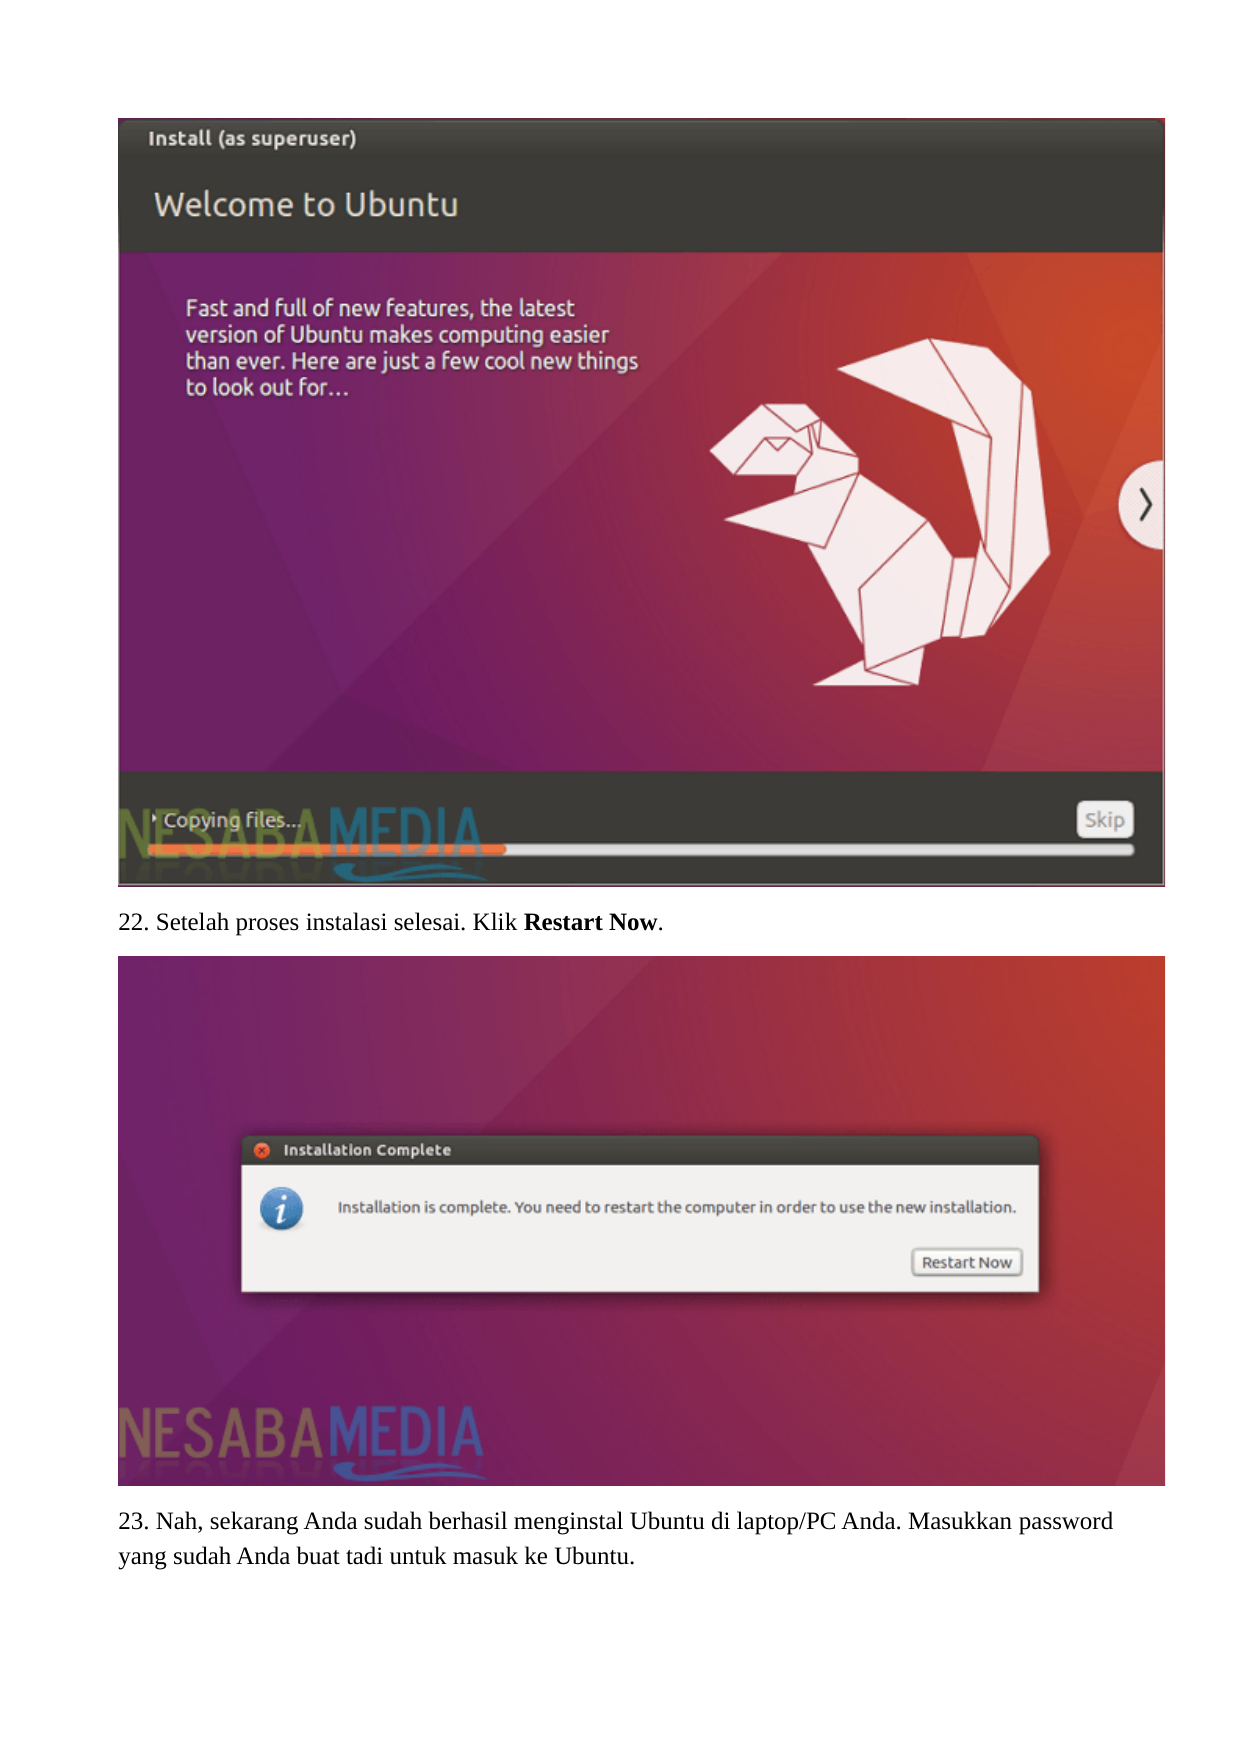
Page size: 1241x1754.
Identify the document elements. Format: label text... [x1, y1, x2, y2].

picture [118, 956, 1166, 1486]
text 22. Setelah proses instalasi selesai. Klik Restart Now. [118, 907, 1122, 936]
text 23. Nah, sekarang Anda sudah berhasil menginstal Ubuntu di laptop/PC Anda. Masukkan password yang sudah Anda buat tadi untuk masuk ke Ubuntu. [118, 1506, 1122, 1569]
picture [118, 118, 1166, 887]
